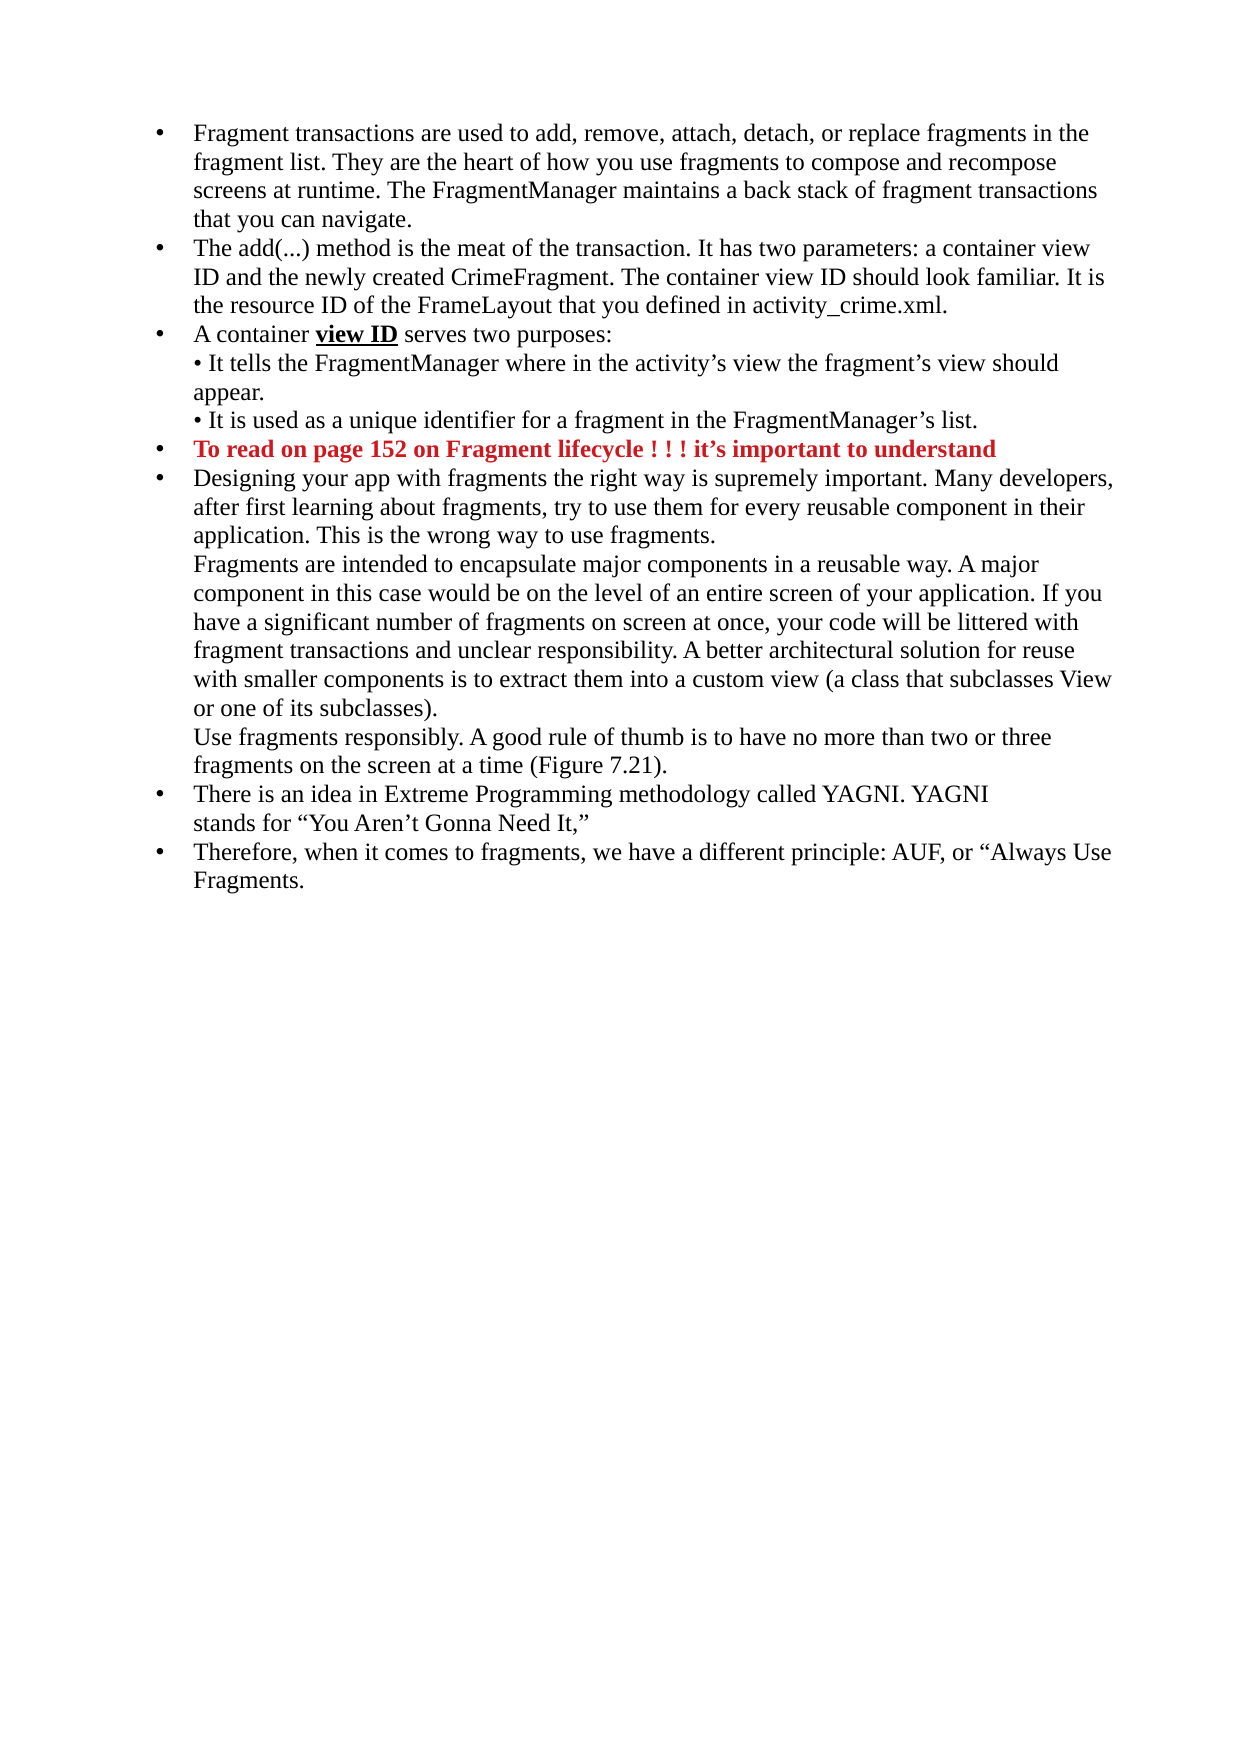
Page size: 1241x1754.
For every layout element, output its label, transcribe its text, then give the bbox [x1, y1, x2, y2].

list The add(...) method is the meat of the transaction. It has two parameters: a container view ID and the newly created CrimeFragment. The container view ID should look familiar. It is the resource ID of the FrameLayout that you defined in activity_crime.xml. [156, 233, 1122, 319]
list To read on page 152 on Fragment lifecycle ! ! ! it’s important to understand [156, 434, 1122, 463]
list stands for “You Aren’t Gonna Need It,” [156, 808, 1122, 837]
list • It tells the FragmentManager where in the activity’s view the fragment’s view should appear. [156, 348, 1122, 406]
list • It is used as a unique identifier for a fragment in the FragmentManager’s list. [156, 406, 1122, 434]
list Therefore, when it comes to fragments, we have a different principle: AUF, or “Always Use [156, 837, 1122, 866]
list Fragment transactions are used to add, remove, attach, detach, or replace fragments in the fragment list. They are the heart of how you use fragments to compose and recompose screens at runtime. The FragmentManager maintains a back stack of fragment transactions that you can navigate. [156, 118, 1122, 233]
list There is an idea in Extreme Programming methodology called YAGNI. YAGNI [156, 779, 1122, 808]
list A container view ID serves two purposes: [156, 319, 1122, 348]
list Designing your app with fragments the right way is supremely important. Many developers, after first learning about fragments, try to use them for every reusable component in their application. This is the wrong way to use fragments. [156, 463, 1122, 549]
list Fragments are intended to encapsulate major components in a reusable way. A major component in this case would be on the level of an entire screen of your application. If you have a significant number of fragments on screen at once, your code will be littered with fragment transactions and unclear responsibility. A better architectural solution for reuse with smaller components is to extract them into a custom view (a class that subclasses View or one of its subclasses). Use fragments responsibly. A good rule of thumb is to have no more than two or three fragments on the screen at a time (Figure 7.21). [156, 549, 1122, 779]
list Fragments. [156, 866, 1122, 894]
